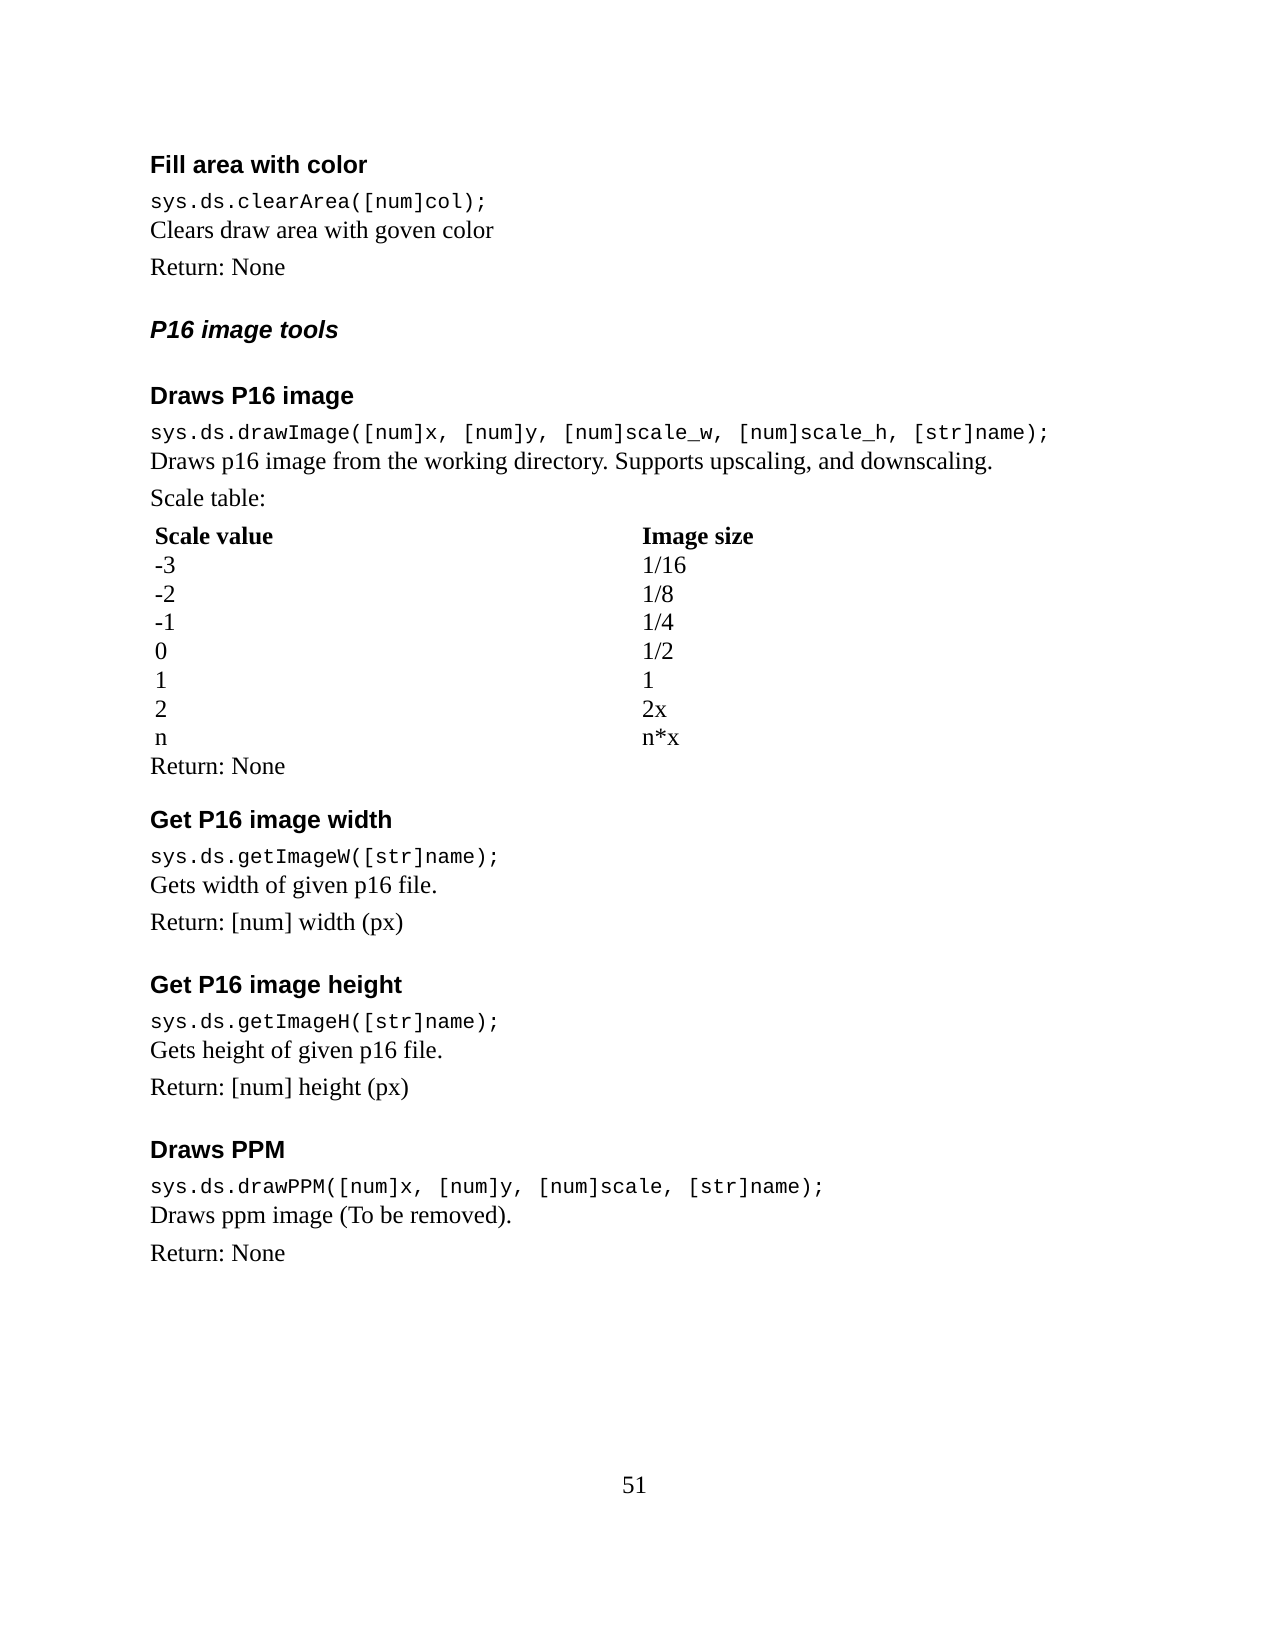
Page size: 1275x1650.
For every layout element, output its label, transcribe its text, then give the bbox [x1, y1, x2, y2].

text Return: [num] height (px) [150, 1072, 1125, 1101]
table_cell -2 [150, 579, 637, 607]
table_cell -1 [150, 608, 637, 636]
table_cell n*x [638, 723, 1125, 751]
table_cell 1 [638, 665, 1125, 694]
text sys.ds.getImageW([str]name); [150, 846, 1125, 870]
table_cell 1/8 [638, 579, 1125, 607]
text sys.ds.drawPPM([num]x, [num]y, [num]scale, [str]name); [150, 1176, 1125, 1200]
text sys.ds.drawImage([num]x, [num]y, [num]scale_w, [num]scale_h, [str]name); [150, 422, 1125, 446]
text Draws ppm image (To be removed). [150, 1200, 1125, 1229]
text Return: None [150, 1238, 1125, 1266]
subtitle Fill area with color [150, 150, 1125, 178]
table_cell 1 [150, 665, 637, 694]
table_cell 1/16 [638, 550, 1125, 579]
table_cell n [150, 723, 637, 751]
text Return: [num] width (px) [150, 907, 1125, 936]
text sys.ds.getImageH([str]name); [150, 1011, 1125, 1035]
subtitle Draws PPM [150, 1135, 1125, 1164]
text sys.ds.clearArea([num]col); [150, 191, 1125, 215]
table_cell -3 [150, 550, 637, 579]
text Return: None [150, 252, 1125, 281]
table_cell 0 [150, 636, 637, 665]
text Gets height of given p16 file. [150, 1035, 1125, 1063]
table_cell 1/4 [638, 608, 1125, 636]
subtitle Get P16 image width [150, 805, 1125, 833]
subtitle Draws P16 image [150, 381, 1125, 410]
text Gets width of given p16 file. [150, 870, 1125, 898]
text Return: None [150, 751, 1125, 780]
table_cell 2x [638, 694, 1125, 722]
text Clears draw area with goven color [150, 215, 1125, 243]
subtitle P16 image tools [150, 315, 1125, 344]
table_header Scale value [150, 521, 637, 550]
text Scale table: [150, 483, 1125, 512]
table_header Image size [638, 521, 1125, 550]
subtitle Get P16 image height [150, 970, 1125, 999]
table_cell 2 [150, 694, 637, 722]
text Draws p16 image from the working directory. Supports upscaling, and downscaling. [150, 446, 1125, 474]
table_cell 1/2 [638, 636, 1125, 665]
